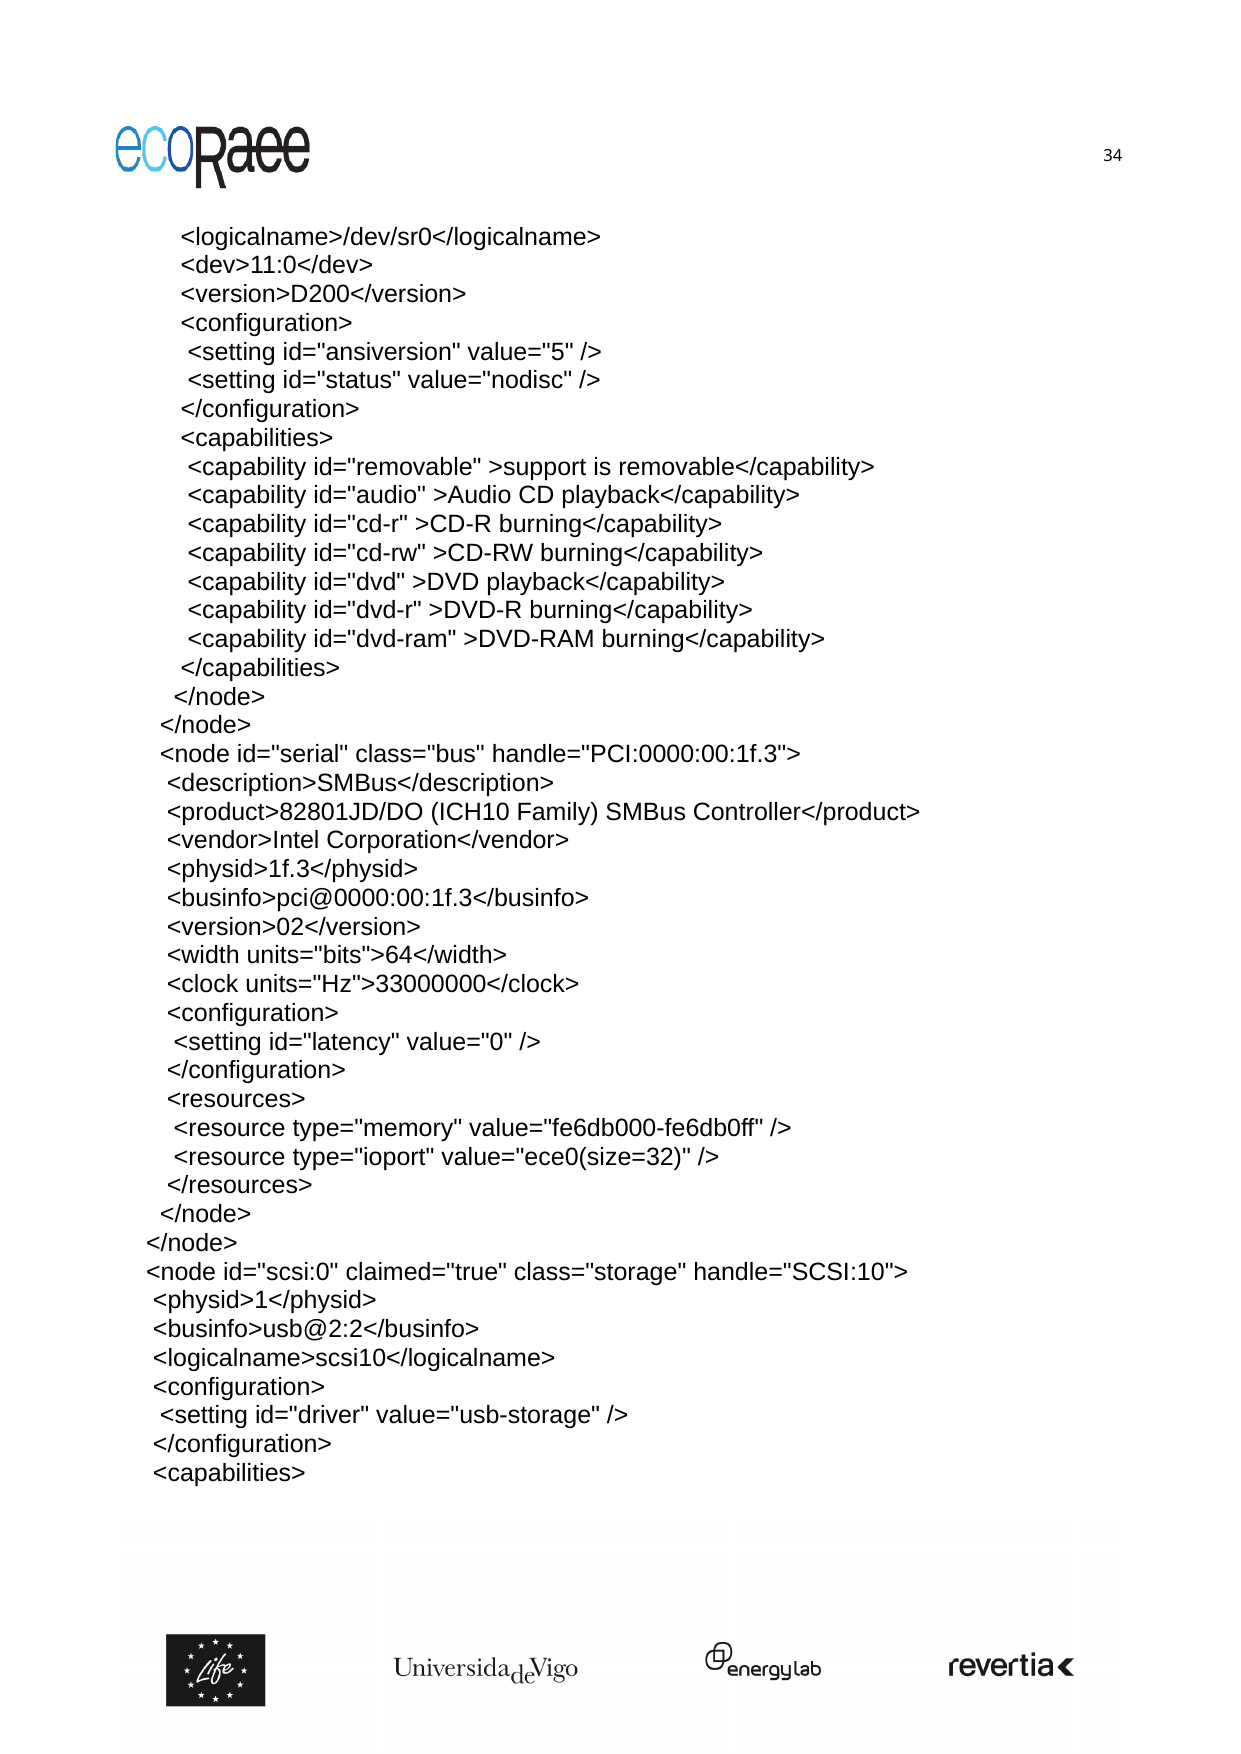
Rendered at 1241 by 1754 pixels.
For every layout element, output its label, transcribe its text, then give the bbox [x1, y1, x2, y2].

text <logicalname>/dev/sr0</logicalname> <dev>11:0</dev> <version>D200</version> <configuration> <setting id="ansiversion" value="5" /> <setting id="status" value="nodisc" /> </configuration> <capabilities> <capability id="removable" >support is removable</capability> <capability id="audio" >Audio CD playback</capability> <capability id="cd-r" >CD-R burning</capability> <capability id="cd-rw" >CD-RW burning</capability> <capability id="dvd" >DVD playback</capability> <capability id="dvd-r" >DVD-R burning</capability> <capability id="dvd-ram" >DVD-RAM burning</capability> </capabilities> </node> </node> <node id="serial" class="bus" handle="PCI:0000:00:1f.3"> <description>SMBus</description> <product>82801JD/DO (ICH10 Family) SMBus Controller</product> <vendor>Intel Corporation</vendor> <physid>1f.3</physid> <businfo>pci@0000:00:1f.3</businfo> <version>02</version> <width units="bits">64</width> <clock units="Hz">33000000</clock> <configuration> <setting id="latency" value="0" /> </configuration> <resources> <resource type="memory" value="fe6db000-fe6db0ff" /> <resource type="ioport" value="ece0(size=32)" /> </resources> </node> </node> <node id="scsi:0" claimed="true" class="storage" handle="SCSI:10"> <physid>1</physid> <businfo>usb@2:2</businfo> <logicalname>scsi10</logicalname> <configuration> <setting id="driver" value="usb-storage" /> </configuration> <capabilities> [118, 221, 1122, 1486]
picture [114, 124, 311, 190]
picture [118, 1514, 1123, 1754]
